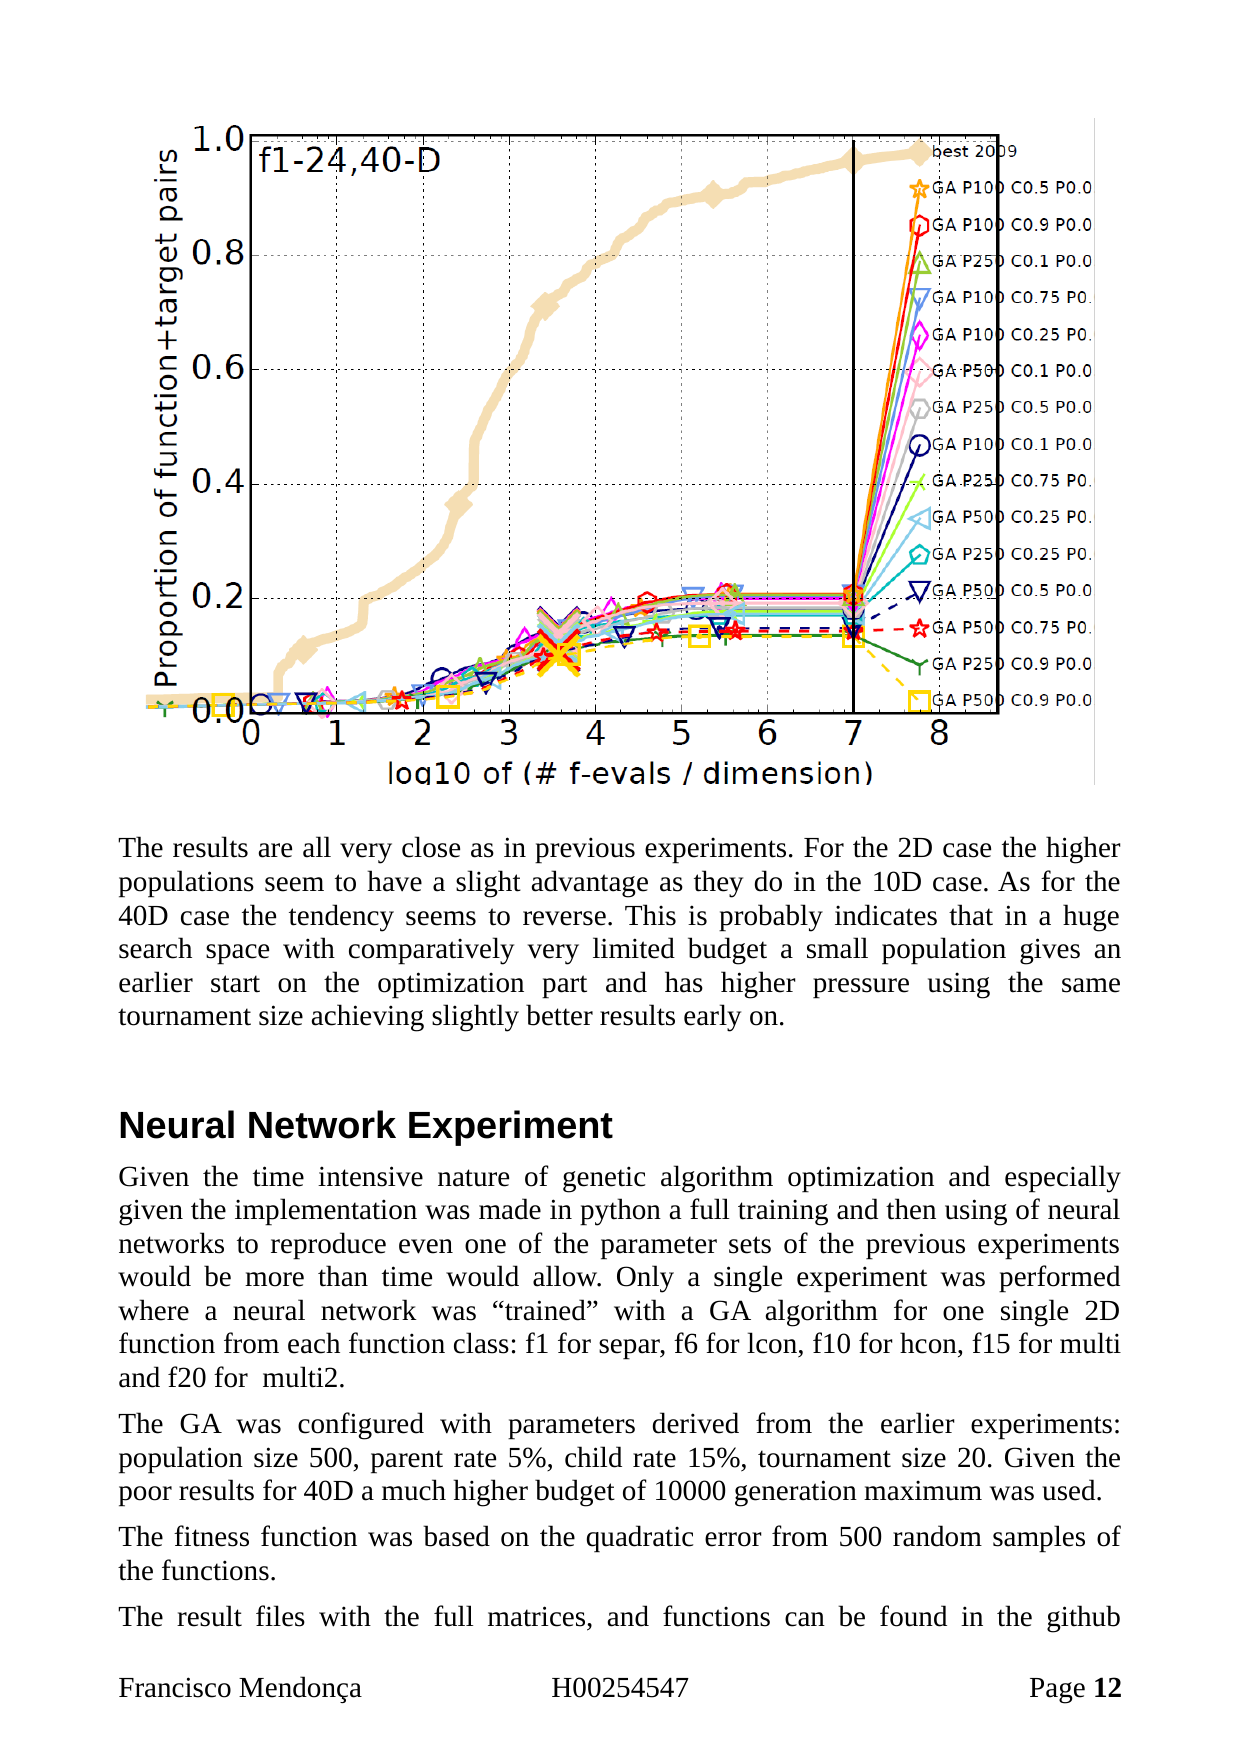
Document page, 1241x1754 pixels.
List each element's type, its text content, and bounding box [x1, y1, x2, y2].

text The GA was configured with parameters derived from the earlier experiments: population size 500, parent rate 5%, child rate 15%, tournament size 20. Given the poor results for 40D a much higher budget of 10000 generation maximum was used. [118, 1406, 1122, 1507]
text The results are all very close as in previous experiments. For the 2D case the higher populations seem to have a slight advantage as they do in the 10D case. As for the 40D case the tendency seems to reverse. This is probably indicates that in a huge search space with comparatively very limited budget a small population gives an earlier start on the optimization part and has higher pressure using the same tournament size achieving slightly better results early on. [118, 831, 1122, 1032]
text Given the time intensive nature of genetic algorithm optimization and especially given the implementation was made in python a full training and then using of neural networks to reproduce even one of the parameter sets of the previous experiments would be more than time would allow. Only a single experiment was performed where a neural network was “trained” with a GA algorithm for one single 2D function from each function class: f1 for separ, f6 for lcon, f10 for hcon, f15 for multi and f20 for multi2. [118, 1159, 1122, 1394]
text The fitness function was based on the quadratic error from 500 random samples of the functions. [118, 1519, 1122, 1586]
subtitle Neural Network Experiment [118, 1103, 1122, 1146]
text The result files with the full matrices, and functions can be found in the github [118, 1599, 1122, 1632]
picture [145, 118, 1095, 785]
